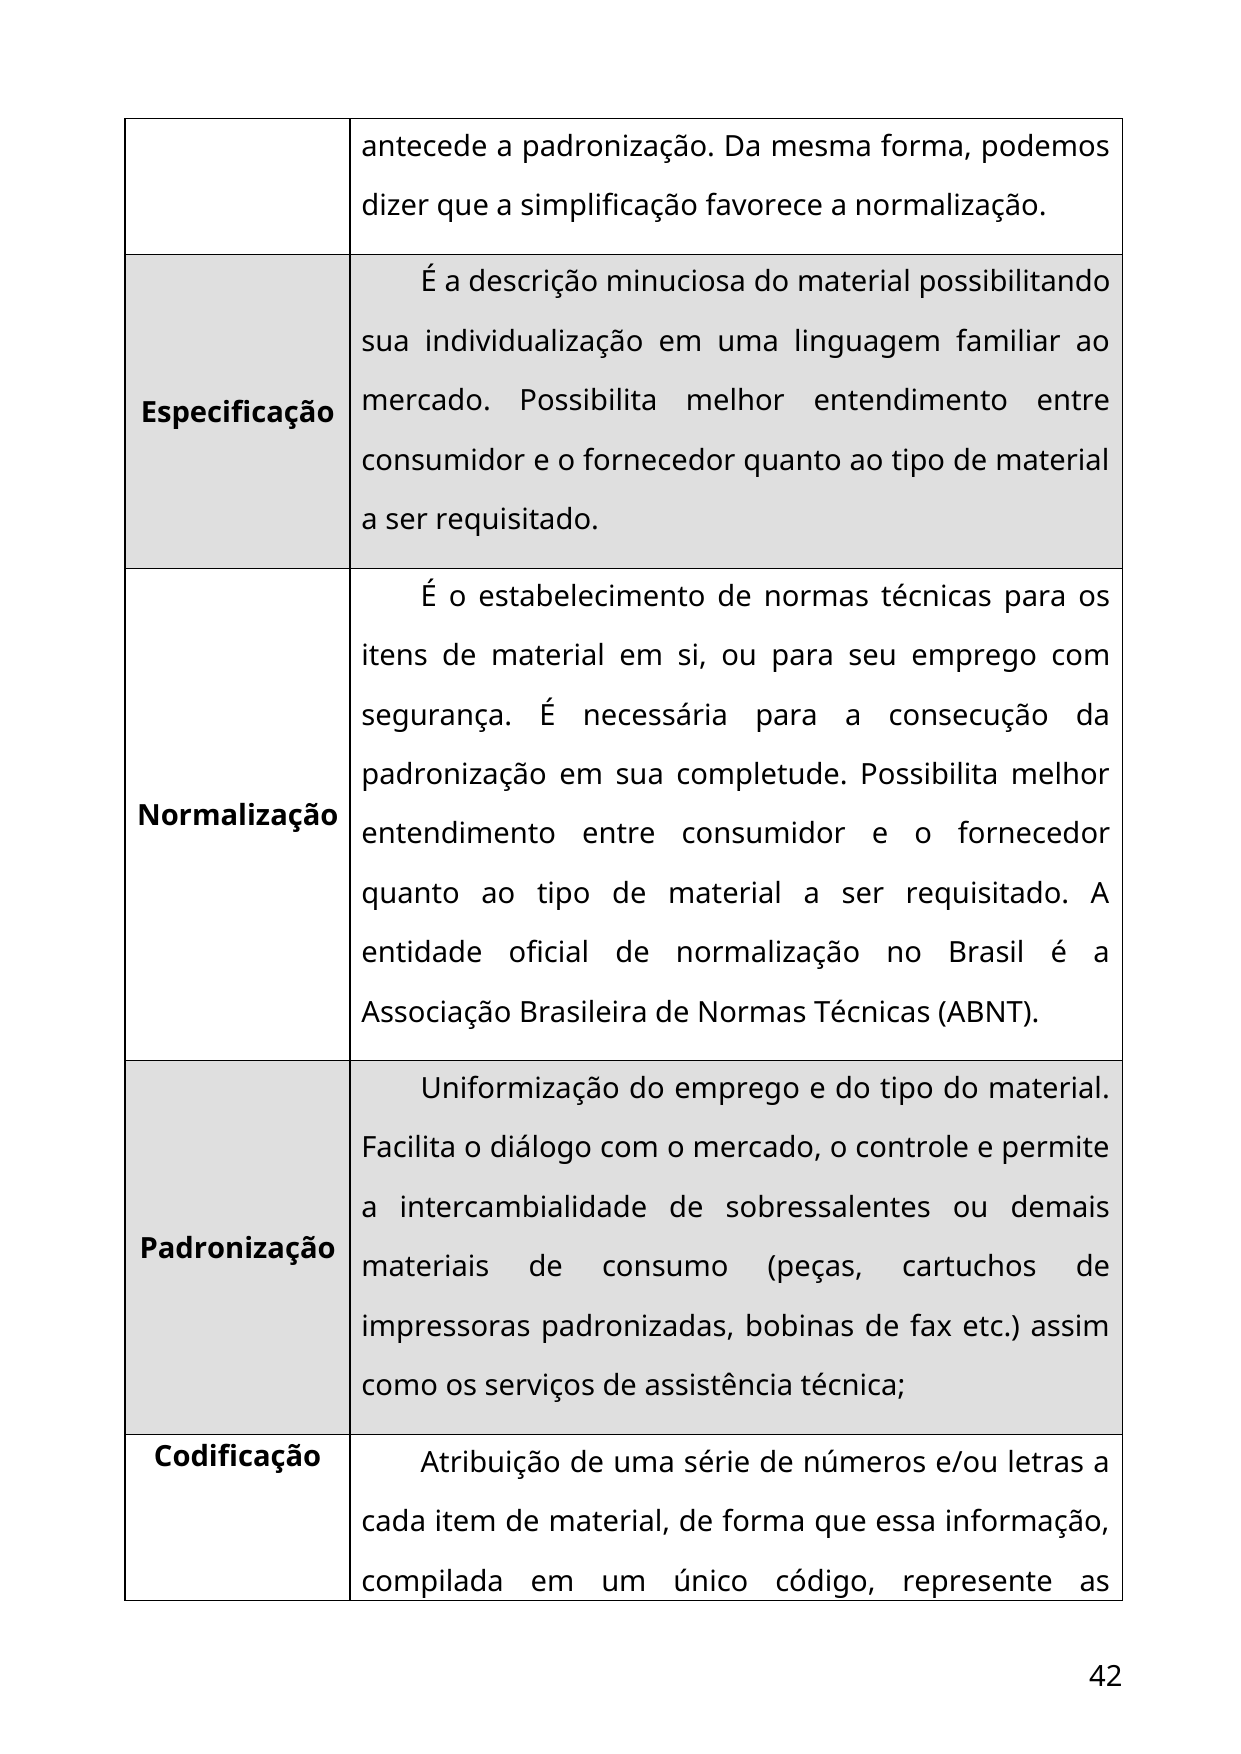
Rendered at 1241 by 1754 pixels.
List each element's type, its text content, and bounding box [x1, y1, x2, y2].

table_cell É a descrição minuciosa do material possibilitando sua individualização em uma linguagem familiar ao mercado. Possibilita melhor entendimento entre consumidor e o fornecedor quanto ao tipo de material a ser requisitado. [351, 255, 1122, 568]
table_cell Atribuição de uma série de números e/ou letras a cada item de material, de forma que essa informação, compilada em um único código, represente as [351, 1435, 1122, 1599]
table_cell Normalização [126, 569, 349, 1060]
table_cell Codificação [126, 1435, 349, 1599]
table_cell [126, 119, 349, 254]
table_cell É o estabelecimento de normas técnicas para os itens de material em si, ou para seu emprego com segurança. É necessária para a consecução da padronização em sua completude. Possibilita melhor entendimento entre consumidor e o fornecedor quanto ao tipo de material a ser requisitado. A entidade oficial de normalização no Brasil é a Associação Brasileira de Normas Técnicas (ABNT). [351, 569, 1122, 1060]
table_cell Uniformização do emprego e do tipo do material. Facilita o diálogo com o mercado, o controle e permite a intercambialidade de sobressalentes ou demais materiais de consumo (peças, cartuchos de impressoras padronizadas, bobinas de fax etc.) assim como os serviços de assistência técnica; [351, 1061, 1122, 1434]
table_cell antecede a padronização. Da mesma forma, podemos dizer que a simplificação favorece a normalização. [351, 119, 1122, 254]
table_cell Padronização [126, 1061, 349, 1434]
table_cell Especificação [126, 255, 349, 568]
